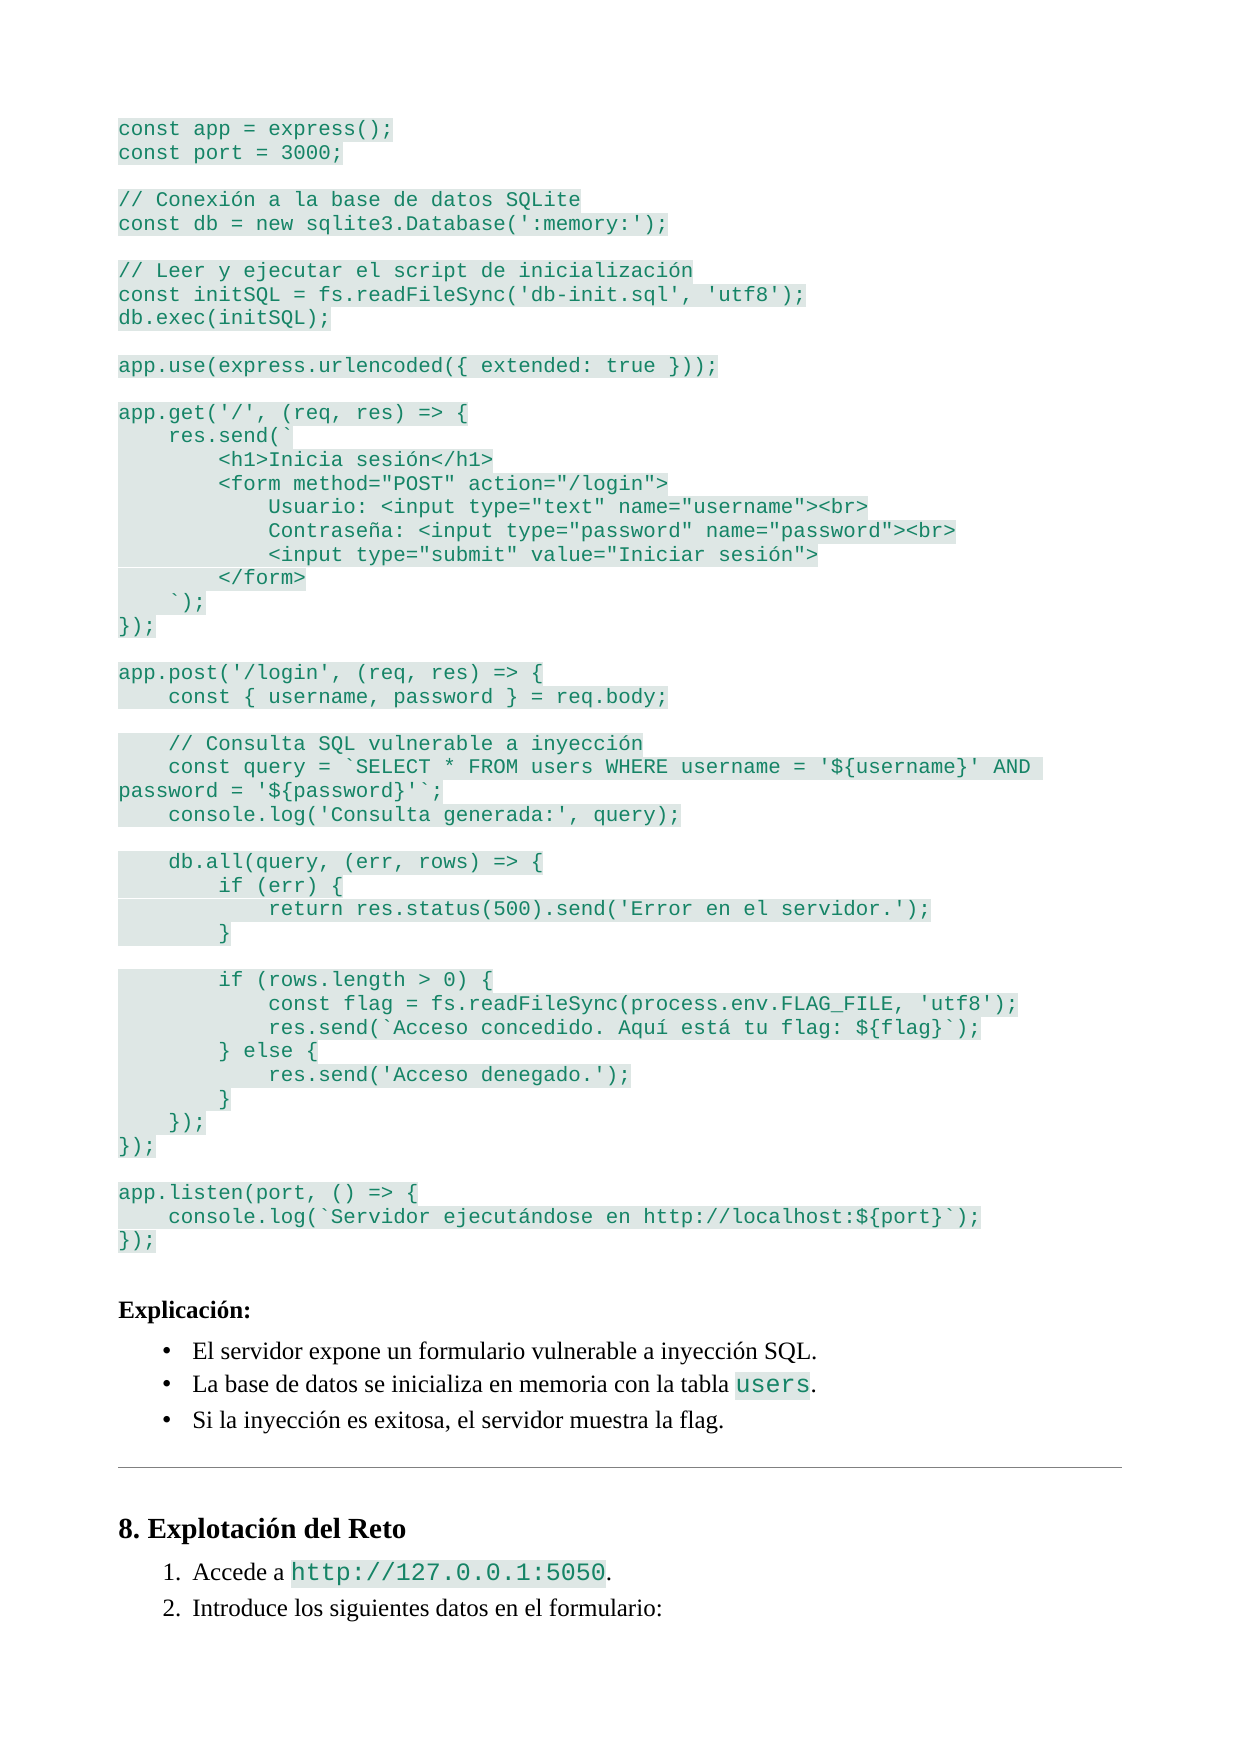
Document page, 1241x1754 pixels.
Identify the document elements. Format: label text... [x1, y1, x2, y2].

text }); [156, 615, 1122, 638]
text }); [206, 1111, 1122, 1135]
text app.listen(port, () => { [418, 1182, 1122, 1206]
text const port = 3000; [343, 142, 1122, 165]
text const query = `SELECT * FROM users WHERE username = '${username}' AND password = '${password}'`; [443, 757, 1122, 804]
text console.log(`Servidor ejecutándose en http://localhost:${port}`); [981, 1206, 1122, 1229]
text const app = express(); [393, 118, 1122, 142]
text Contraseña: <input type="password" name="password"><br> [956, 520, 1122, 544]
text if (rows.length > 0) { [493, 969, 1122, 993]
text app.get('/', (req, res) => { [468, 402, 1122, 426]
text }); [118, 1229, 1122, 1253]
text <h1>Inicia sesión</h1> [493, 449, 1122, 473]
text res.send(` [293, 426, 1122, 449]
text return res.status(500).send('Error en el servidor.'); [118, 898, 1122, 922]
text const db = new sqlite3.Database(':memory:'); [668, 213, 1122, 236]
text // Conexión a la base de datos SQLite [581, 189, 1122, 213]
text console.log('Consulta generada:', query); [681, 804, 1122, 827]
text // Leer y ejecutar el script de inicialización [693, 260, 1122, 284]
list El servidor expone un formulario vulnerable a inyección SQL. [162, 1336, 1122, 1365]
text const { username, password } = req.body; [668, 686, 1122, 709]
text db.exec(initSQL); [331, 307, 1122, 331]
text } [231, 922, 1122, 946]
subtitle Explicación: [118, 1295, 1122, 1324]
text // Consulta SQL vulnerable a inyección [643, 733, 1122, 757]
list Accede a http://127.0.0.1:5050. [162, 1557, 1122, 1588]
text res.send('Acceso denegado.'); [631, 1064, 1122, 1088]
text } else { [318, 1040, 1122, 1064]
list Introduce los siguientes datos en el formulario: [162, 1593, 1122, 1621]
subtitle 8. Explotación del Reto [118, 1511, 1122, 1545]
text <form method="POST" action="/login"> [668, 473, 1122, 496]
text res.send(`Acceso concedido. Aquí está tu flag: ${flag}`); [981, 1017, 1122, 1040]
text app.post('/login', (req, res) => { [543, 662, 1122, 686]
text } [231, 1088, 1122, 1111]
text db.all(query, (err, rows) => { [543, 851, 1122, 875]
text <input type="submit" value="Iniciar sesión"> [818, 544, 1122, 567]
text app.use(express.urlencoded({ extended: true })); [118, 354, 1122, 378]
list La base de datos se inicializa en memoria con la tabla users. [162, 1369, 1122, 1400]
text Usuario: <input type="text" name="username"><br> [868, 496, 1122, 520]
text }); [156, 1135, 1122, 1158]
text </form> [118, 567, 1122, 591]
text if (err) { [343, 875, 1122, 898]
text `); [206, 591, 1122, 615]
text const flag = fs.readFileSync(process.env.FLAG_FILE, 'utf8'); [1018, 993, 1122, 1017]
text const initSQL = fs.readFileSync('db-init.sql', 'utf8'); [806, 284, 1122, 307]
list Si la inyección es exitosa, el servidor muestra la flag. [162, 1405, 1122, 1433]
